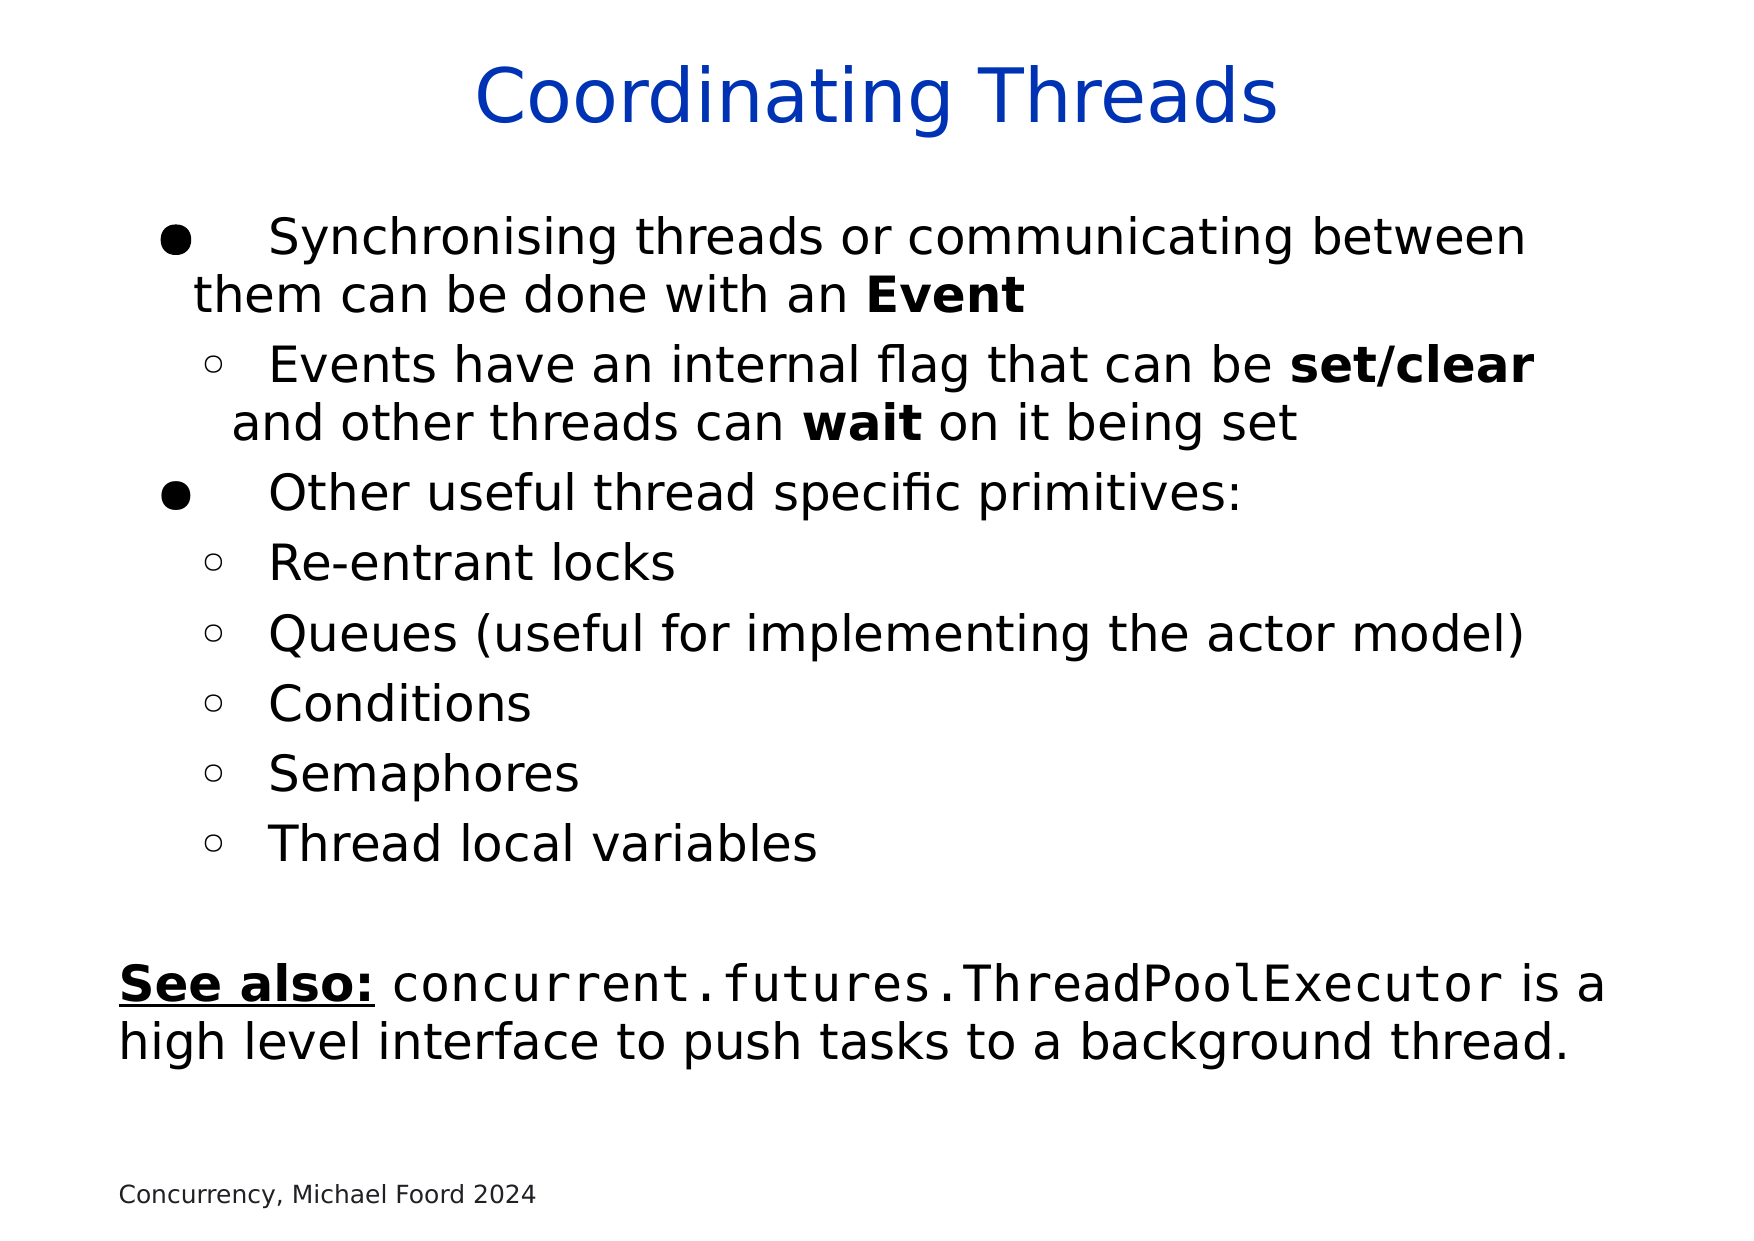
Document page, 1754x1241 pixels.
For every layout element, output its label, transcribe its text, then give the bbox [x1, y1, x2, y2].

list Synchronising threads or communicating between them can be done with an Event [156, 208, 1636, 324]
list Conditions [193, 674, 1636, 733]
list Queues (useful for implementing the actor model) [193, 604, 1636, 663]
text See also: concurrent.futures.ThreadPoolExecutor is a high level interface to push tasks to a background thread. [118, 955, 1636, 1071]
text Coordinating Threads [118, 53, 1636, 140]
list Re-entrant locks [193, 534, 1636, 593]
list Other useful thread specific primitives: [156, 464, 1636, 522]
list Semaphores [193, 745, 1636, 803]
list Thread local variables [193, 815, 1636, 873]
list Events have an internal flag that can be set/clear and other threads can wait on it being set [193, 336, 1636, 452]
